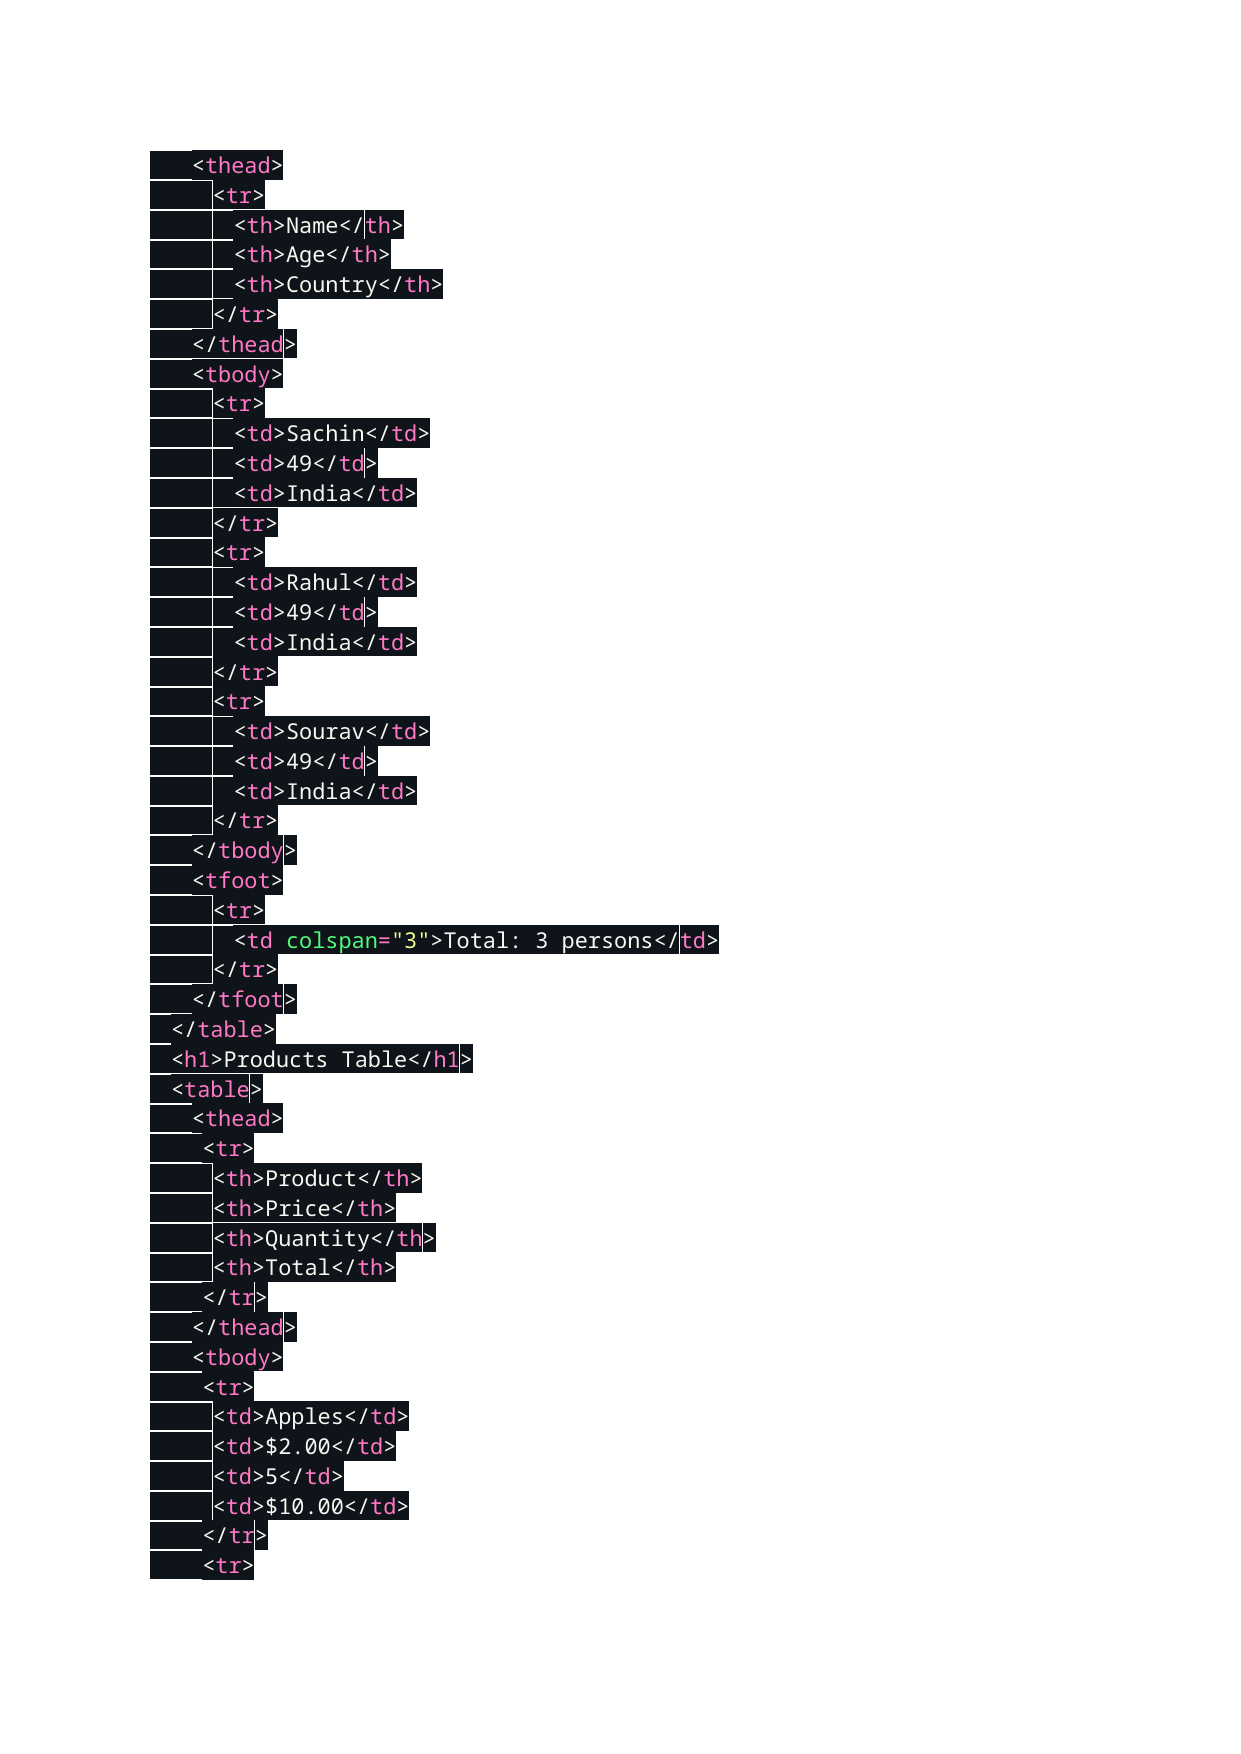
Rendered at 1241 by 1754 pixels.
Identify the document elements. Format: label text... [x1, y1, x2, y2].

text <td>Sourav</td> [150, 716, 1090, 746]
text </thead> [150, 1312, 1090, 1342]
text <th>Product</th> [150, 1163, 1090, 1193]
text </tr> [150, 1282, 1090, 1312]
text <td>$2.00</td> [150, 1431, 1090, 1461]
text <td colspan="3">Total: 3 persons</td> [150, 924, 1090, 954]
text <tr> [150, 1133, 1090, 1163]
text <tr> [150, 388, 1090, 418]
text <tr> [150, 1371, 1090, 1401]
text <td>49</td> [150, 746, 1090, 776]
text <td>49</td> [150, 448, 1090, 478]
text <thead> [150, 150, 1090, 180]
text <tr> [150, 895, 1090, 924]
text </tr> [150, 1520, 1090, 1550]
text <tbody> [150, 1342, 1090, 1371]
text <th>Age</th> [150, 239, 1090, 269]
text </tr> [150, 299, 1090, 329]
text <td>Sachin</td> [150, 418, 1090, 448]
text </tbody> [150, 835, 1090, 865]
text <tr> [150, 180, 1090, 209]
text <tr> [150, 1550, 1090, 1580]
text <td>Apples</td> [150, 1401, 1090, 1431]
text <th>Country</th> [150, 269, 1090, 299]
text </tr> [150, 954, 1090, 984]
text <th>Name</th> [150, 209, 1090, 239]
text <td>5</td> [150, 1461, 1090, 1491]
text </thead> [150, 329, 1090, 358]
text </table> [150, 1014, 1090, 1044]
text <thead> [150, 1103, 1090, 1133]
text <tfoot> [150, 865, 1090, 895]
text <td>India</td> [150, 627, 1090, 656]
text <tr> [150, 537, 1090, 567]
text </tfoot> [150, 984, 1090, 1014]
text <tbody> [150, 358, 1090, 388]
text <th>Price</th> [150, 1193, 1090, 1222]
text </tr> [150, 507, 1090, 537]
text <td>India</td> [150, 776, 1090, 805]
text <th>Total</th> [150, 1252, 1090, 1282]
text <h1>Products Table</h1> [150, 1044, 1090, 1073]
text <table> [150, 1073, 1090, 1103]
text </tr> [150, 656, 1090, 686]
text <td>India</td> [150, 478, 1090, 507]
text <td>$10.00</td> [150, 1491, 1090, 1520]
text <td>49</td> [150, 597, 1090, 627]
text <th>Quantity</th> [150, 1222, 1090, 1252]
text <tr> [150, 686, 1090, 716]
text </tr> [150, 805, 1090, 835]
text <td>Rahul</td> [150, 567, 1090, 597]
